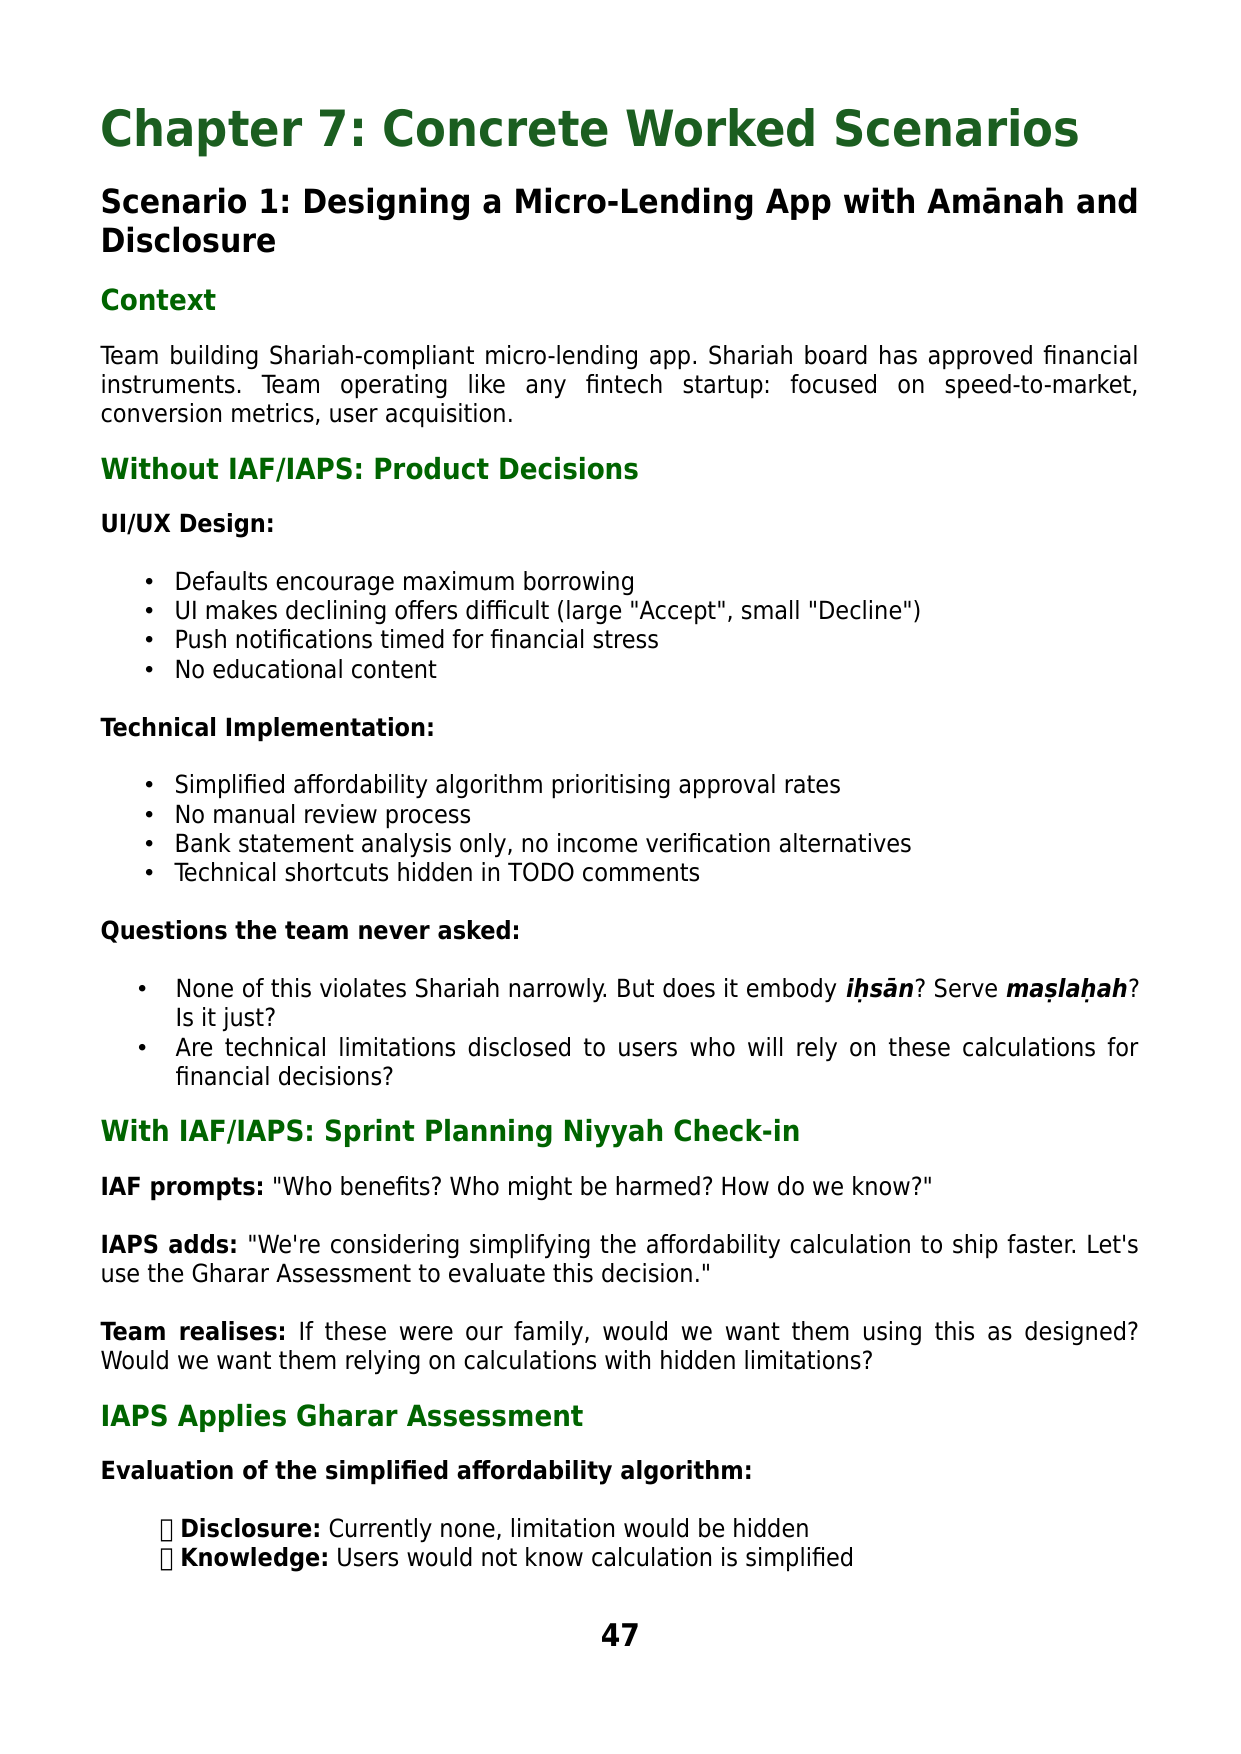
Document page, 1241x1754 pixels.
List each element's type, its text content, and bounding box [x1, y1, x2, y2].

list No educational content [145, 655, 1140, 684]
text Technical Implementation: [100, 713, 1140, 742]
text IAF prompts: "Who benefits? Who might be harmed? How do we know?" [100, 1172, 1140, 1201]
text UI/UX Design: [100, 509, 1140, 539]
list Push notifications timed for financial stress [145, 626, 1140, 655]
text IAPS adds: "We're considering simplifying the affordability calculation to ship faster. Let's use the Gharar Assessment to evaluate this decision." [100, 1230, 1140, 1288]
subtitle Scenario 1: Designing a Micro-Lending App with Amānah and Disclosure [100, 182, 1140, 260]
text Team realises: If these were our family, would we want them using this as designed? Would we want them relying on calculations with hidden limitations? [100, 1317, 1140, 1376]
text Evaluation of the simplified affordability algorithm: [100, 1457, 1140, 1486]
list None of this violates Shariah narrowly. But does it embody iḥsān? Serve maṣlaḥah? Is it just? [138, 974, 1140, 1033]
list Simplified affordability algorithm prioritising approval rates [145, 771, 1140, 800]
subtitle Chapter 7: Concrete Worked Scenarios [100, 100, 1140, 159]
list No manual review process [145, 800, 1140, 829]
subtitle With IAF/IAPS: Sprint Planning Niyyah Check-in [100, 1115, 1140, 1149]
text ❌ Disclosure: Currently none, limitation would be hidden [159, 1514, 1140, 1544]
text ❌ Knowledge: Users would not know calculation is simplified [159, 1544, 1140, 1573]
list Bank statement analysis only, no income verification alternatives [145, 829, 1140, 858]
list Technical shortcuts hidden in TODO comments [145, 858, 1140, 887]
text Team building Shariah-compliant micro-lending app. Shariah board has approved financial instruments. Team operating like any fintech startup: focused on speed-to-market, conversion metrics, user acquisition. [100, 341, 1140, 428]
list UI makes declining offers difficult (large "Accept", small "Decline") [145, 597, 1140, 626]
list Are technical limitations disclosed to users who will rely on these calculations for financial decisions? [138, 1033, 1140, 1091]
list Defaults encourage maximum borrowing [145, 567, 1140, 597]
subtitle IAPS Applies Gharar Assessment [100, 1399, 1140, 1433]
subtitle Without IAF/IAPS: Product Decisions [100, 452, 1140, 486]
text Questions the team never asked: [100, 916, 1140, 945]
subtitle Context [100, 283, 1140, 317]
